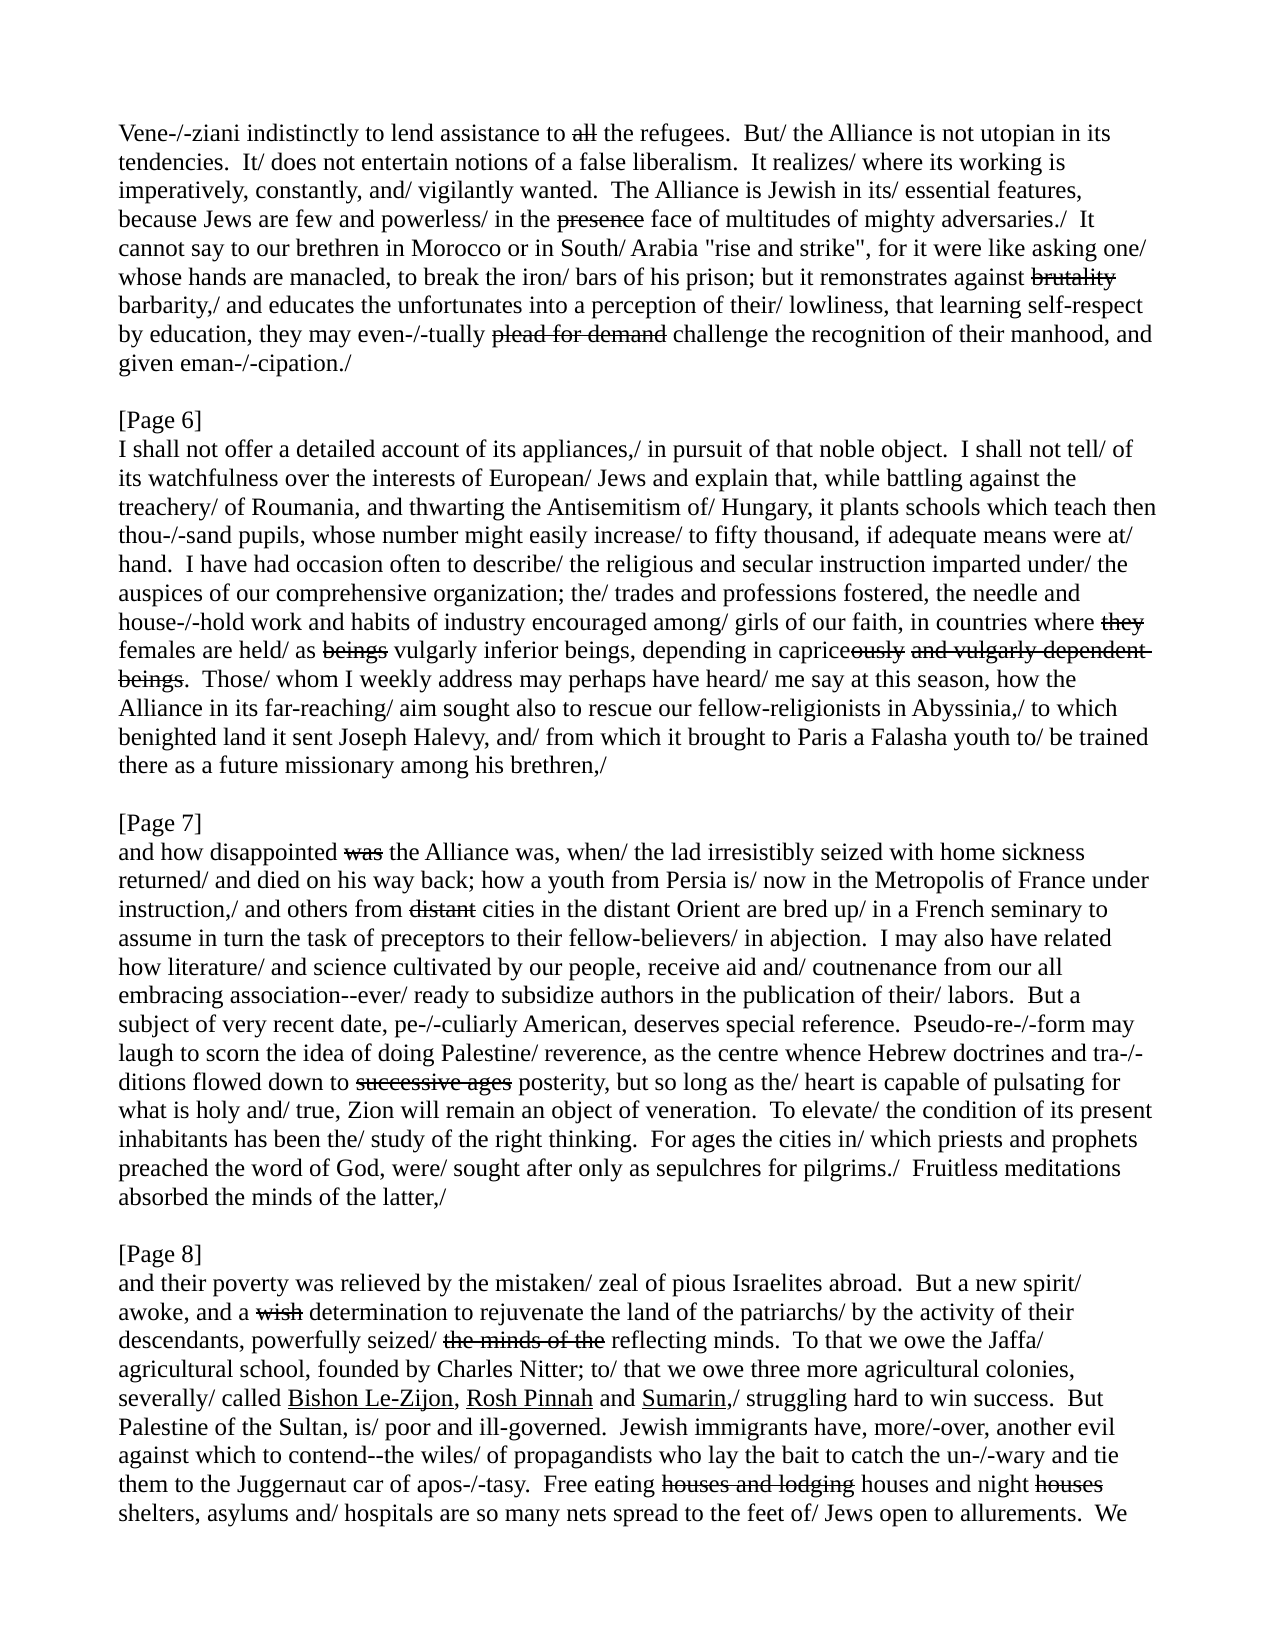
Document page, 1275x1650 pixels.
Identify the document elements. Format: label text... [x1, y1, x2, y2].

text [Page 8] [118, 1239, 1157, 1268]
text Vene-/-ziani indistinctly to lend assistance to all the refugees. But/ the Alliance is not utopian in its tendencies. It/ does not entertain notions of a false liberalism. It realizes/ where its working is imperatively, constantly, and/ vigilantly wanted. The Alliance is Jewish in its/ essential features, because Jews are few and powerless/ in the presence face of multitudes of mighty adversaries./ It cannot say to our brethren in Morocco or in South/ Arabia "rise and strike", for it were like asking one/ whose hands are manacled, to break the iron/ bars of his prison; but it remonstrates against brutality barbarity,/ and educates the unfortunates into a perception of their/ lowliness, that learning self-respect by education, they may even-/-tually plead for demand challenge the recognition of their manhood, and given eman-/-cipation./ [118, 118, 1157, 377]
text and their poverty was relieved by the mistaken/ zeal of pious Israelites abroad. But a new spirit/ awoke, and a wish determination to rejuvenate the land of the patriarchs/ by the activity of their descendants, powerfully seized/ the minds of the reflecting minds. To that we owe the Jaffa/ agricultural school, founded by Charles Nitter; to/ that we owe three more agricultural colonies, severally/ called Bishon Le-Zijon, Rosh Pinnah and Sumarin,/ struggling hard to win success. But Palestine of the Sultan, is/ poor and ill-governed. Jewish immigrants have, more/-over, another evil against which to contend--the wiles/ of propagandists who lay the bait to catch the un-/-wary and tie them to the Juggernaut car of apos-/-tasy. Free eating houses and lodging houses and night houses shelters, asylums and/ hospitals are so many nets spread to the feet of/ Jews open to allurements. We [118, 1268, 1157, 1527]
text [Page 6] [118, 406, 1157, 434]
text and how disappointed was the Alliance was, when/ the lad irresistibly seized with home sickness returned/ and died on his way back; how a youth from Persia is/ now in the Metropolis of France under instruction,/ and others from distant cities in the distant Orient are bred up/ in a French seminary to assume in turn the task of preceptors to their fellow-believers/ in abjection. I may also have related how literature/ and science cultivated by our people, receive aid and/ coutnenance from our all embracing association--ever/ ready to subsidize authors in the publication of their/ labors. But a subject of very recent date, pe-/-culiarly American, deserves special reference. Pseudo-re-/-form may laugh to scorn the idea of doing Palestine/ reverence, as the centre whence Hebrew doctrines and tra-/-ditions flowed down to successive ages posterity, but so long as the/ heart is capable of pulsating for what is holy and/ true, Zion will remain an object of veneration. To elevate/ the condition of its present inhabitants has been the/ study of the right thinking. For ages the cities in/ which priests and prophets preached the word of God, were/ sought after only as sepulchres for pilgrims./ Fruitless meditations absorbed the minds of the latter,/ [118, 837, 1157, 1211]
text I shall not offer a detailed account of its appliances,/ in pursuit of that noble object. I shall not tell/ of its watchfulness over the interests of European/ Jews and explain that, while battling against the treachery/ of Roumania, and thwarting the Antisemitism of/ Hungary, it plants schools which teach then thou-/-sand pupils, whose number might easily increase/ to fifty thousand, if adequate means were at/ hand. I have had occasion often to describe/ the religious and secular instruction imparted under/ the auspices of our comprehensive organization; the/ trades and professions fostered, the needle and house-/-hold work and habits of industry encouraged among/ girls of our faith, in countries where they females are held/ as beings vulgarly inferior beings, depending in capriceously and vulgarly dependent beings. Those/ whom I weekly address may perhaps have heard/ me say at this season, how the Alliance in its far-reaching/ aim sought also to rescue our fellow-religionists in Abyssinia,/ to which benighted land it sent Joseph Halevy, and/ from which it brought to Paris a Falasha youth to/ be trained there as a future missionary among his brethren,/ [118, 434, 1157, 779]
text [Page 7] [118, 808, 1157, 837]
